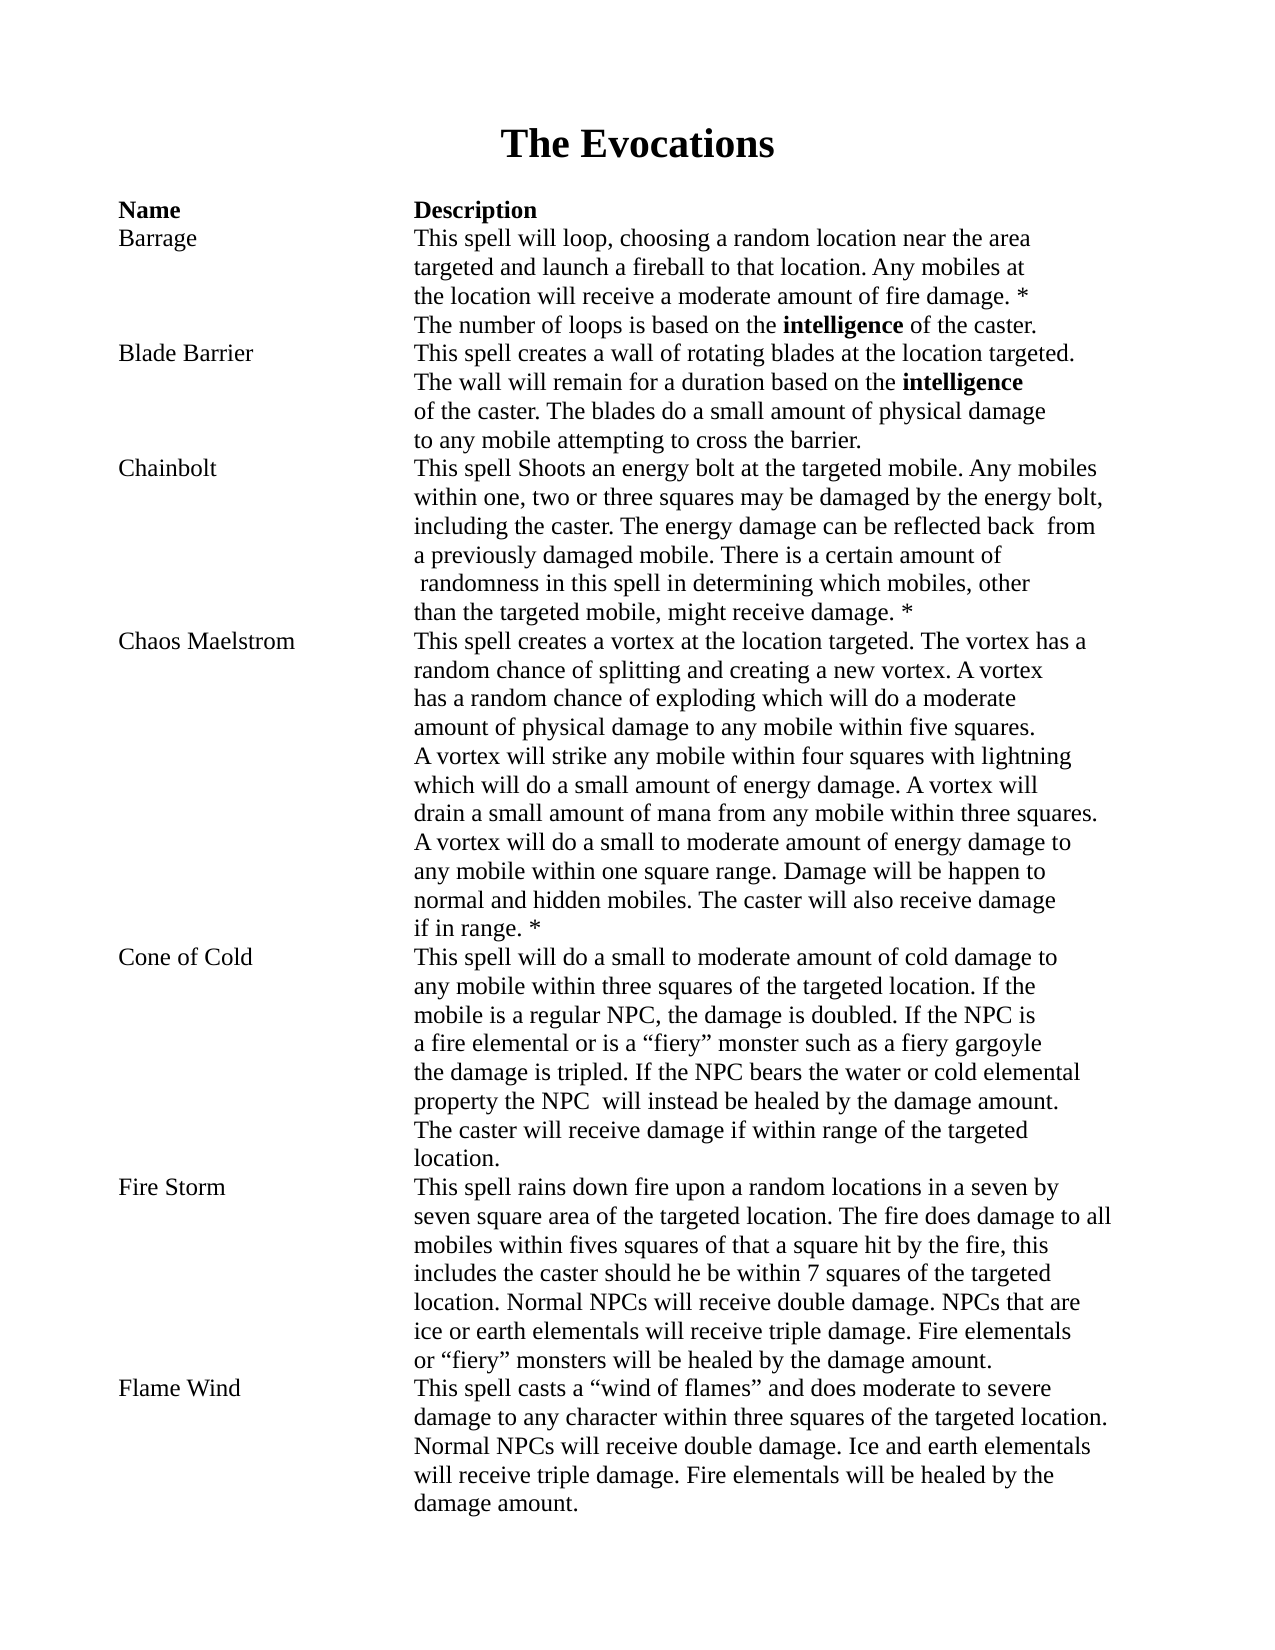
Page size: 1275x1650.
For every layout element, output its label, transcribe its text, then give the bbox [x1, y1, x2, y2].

text normal and hidden mobiles. The caster will also receive damage [118, 885, 1157, 913]
text drain a small amount of mana from any mobile within three squares. [118, 798, 1157, 827]
text Blade Barrier This spell creates a wall of rotating blades at the location targeted. [118, 338, 1157, 367]
text targeted and launch a fireball to that location. Any mobiles at [118, 252, 1157, 281]
text A vortex will strike any mobile within four squares with lightning [118, 741, 1157, 770]
text the damage is tripled. If the NPC bears the water or cold elemental [118, 1057, 1157, 1086]
text will receive triple damage. Fire elementals will be healed by the [118, 1460, 1157, 1488]
text The Evocations [118, 118, 1157, 166]
text Barrage This spell will loop, choosing a random location near the area [118, 223, 1157, 252]
text Chainbolt This spell Shoots an energy bolt at the targeted mobile. Any mobiles [118, 453, 1157, 482]
text if in range. * [118, 913, 1157, 942]
text damage amount. [118, 1488, 1157, 1517]
text random chance of splitting and creating a new vortex. A vortex [118, 655, 1157, 683]
text property the NPC will instead be healed by the damage amount. [118, 1086, 1157, 1115]
text than the targeted mobile, might receive damage. * [118, 597, 1157, 626]
text location. [118, 1143, 1157, 1172]
text Chaos Maelstrom This spell creates a vortex at the location targeted. The vortex has a [118, 626, 1157, 655]
text The caster will receive damage if within range of the targeted [118, 1115, 1157, 1143]
text A vortex will do a small to moderate amount of energy damage to [118, 827, 1157, 856]
text Fire Storm This spell rains down fire upon a random locations in a seven by [118, 1172, 1157, 1201]
text to any mobile attempting to cross the barrier. [118, 425, 1157, 453]
text Normal NPCs will receive double damage. Ice and earth elementals [118, 1431, 1157, 1460]
text any mobile within one square range. Damage will be happen to [118, 856, 1157, 885]
text Name Description [118, 195, 1157, 223]
text has a random chance of exploding which will do a moderate [118, 683, 1157, 712]
text of the caster. The blades do a small amount of physical damage [118, 396, 1157, 425]
text amount of physical damage to any mobile within five squares. [118, 712, 1157, 741]
text ice or earth elementals will receive triple damage. Fire elementals [118, 1316, 1157, 1345]
text Cone of Cold This spell will do a small to moderate amount of cold damage to [118, 942, 1157, 971]
text The number of loops is based on the intelligence of the caster. [118, 310, 1157, 338]
text location. Normal NPCs will receive double damage. NPCs that are [118, 1287, 1157, 1316]
text mobile is a regular NPC, the damage is doubled. If the NPC is [118, 1000, 1157, 1028]
text a fire elemental or is a “fiery” monster such as a fiery gargoyle [118, 1028, 1157, 1057]
text or “fiery” monsters will be healed by the damage amount. [118, 1345, 1157, 1373]
text seven square area of the targeted location. The fire does damage to all mobiles within fives squares of that a square hit by the fire, this includes the caster should he be within 7 squares of the targeted [118, 1201, 1157, 1287]
text within one, two or three squares may be damaged by the energy bolt, [118, 482, 1157, 511]
text the location will receive a moderate amount of fire damage. * [118, 281, 1157, 310]
text Flame Wind This spell casts a “wind of flames” and does moderate to severe [118, 1373, 1157, 1402]
text which will do a small amount of energy damage. A vortex will [118, 770, 1157, 798]
text including the caster. The energy damage can be reflected back from [118, 511, 1157, 540]
text a previously damaged mobile. There is a certain amount of [118, 540, 1157, 568]
text any mobile within three squares of the targeted location. If the [118, 971, 1157, 1000]
text randomness in this spell in determining which mobiles, other [118, 568, 1157, 597]
text The wall will remain for a duration based on the intelligence [118, 367, 1157, 396]
text damage to any character within three squares of the targeted location. [118, 1402, 1157, 1431]
